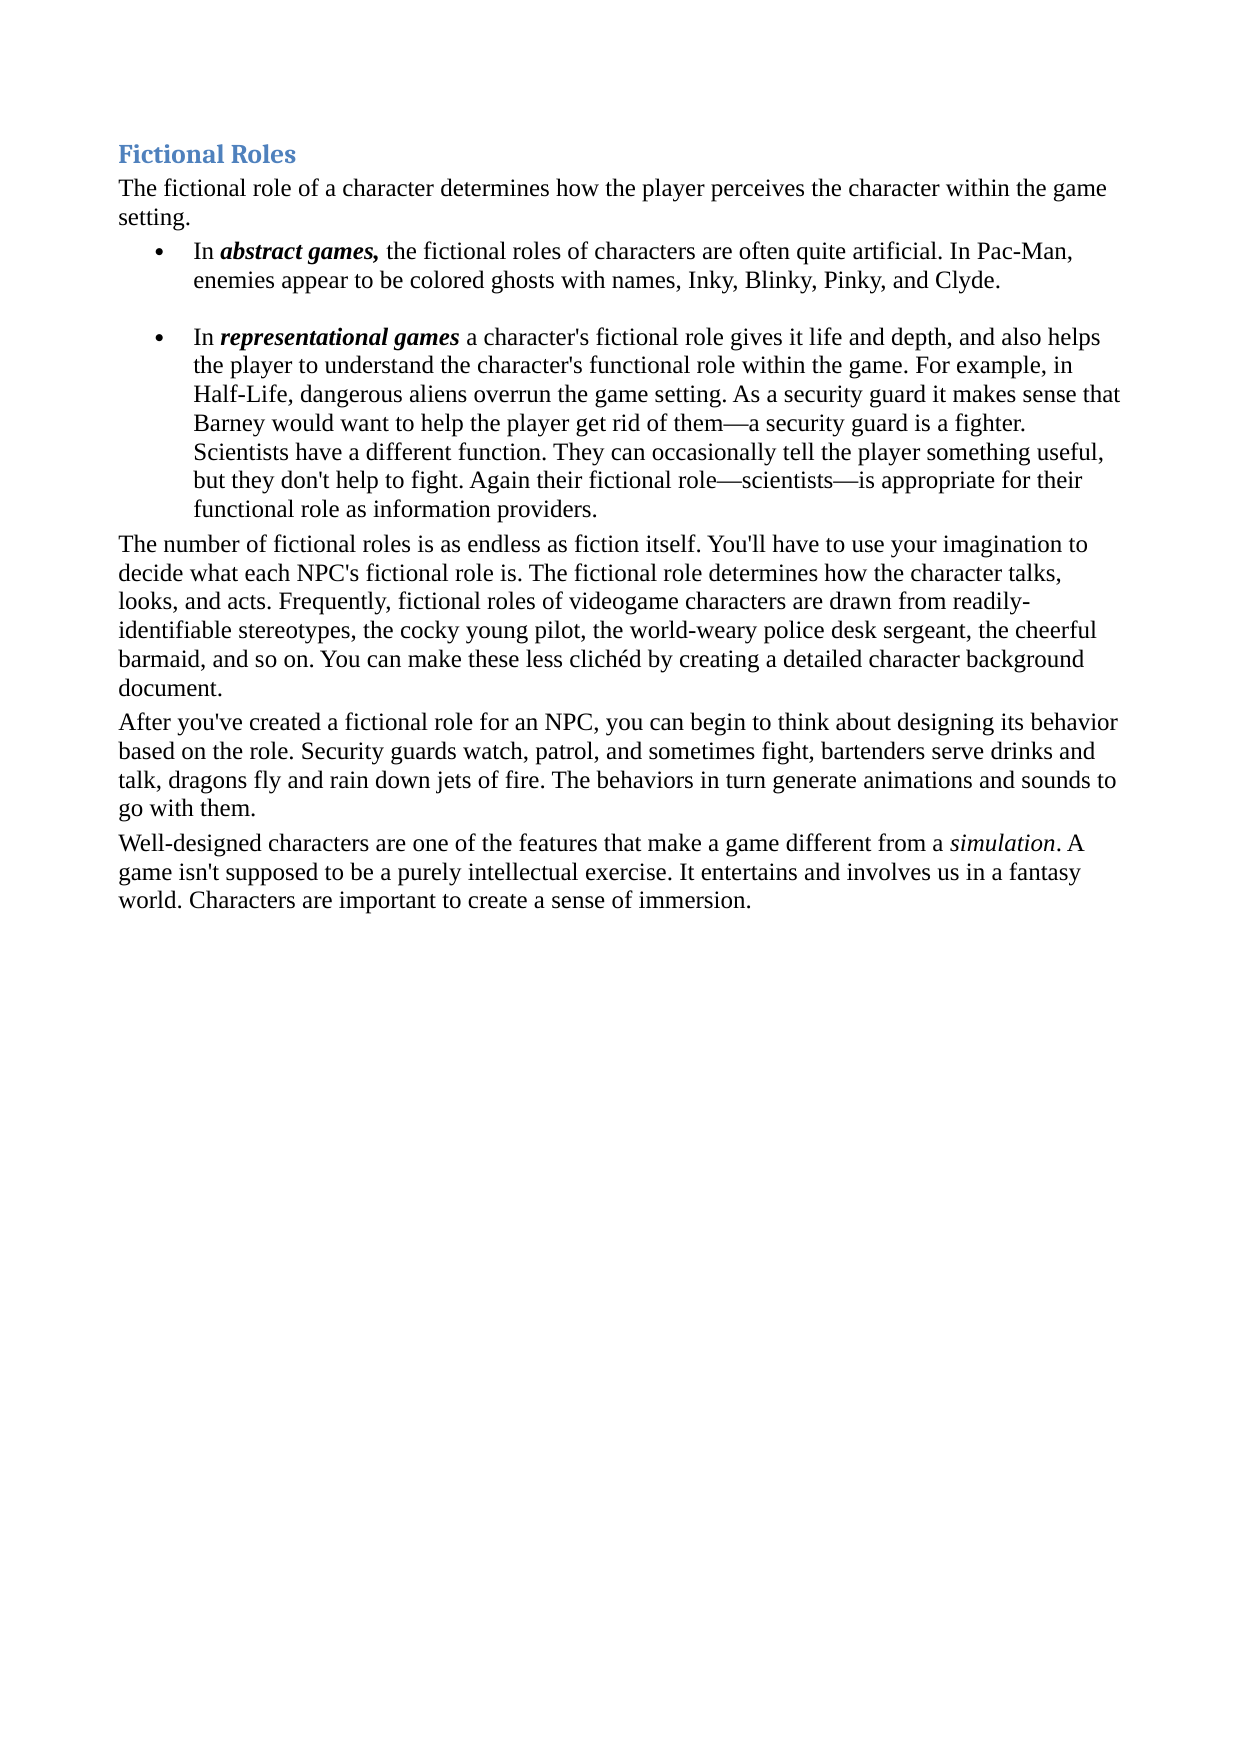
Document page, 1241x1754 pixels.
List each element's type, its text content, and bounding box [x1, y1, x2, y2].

list In abstract games, the fictional roles of characters are often quite artificial. In Pac-Man, enemies appear to be colored ghosts with names, Inky, Blinky, Pinky, and Clyde. [156, 236, 1122, 294]
text The number of fictional roles is as endless as fiction itself. You'll have to use your imagination to decide what each NPC's fictional role is. The fictional role determines how the character talks, looks, and acts. Frequently, fictional roles of videogame characters are drawn from readily-identifiable stereotypes, the cocky young pilot, the world-weary police desk sergeant, the cheerful barmaid, and so on. You can make these less clichéd by creating a detailed character background document. [118, 529, 1122, 701]
text Well-designed characters are one of the features that make a game different from a simulation. A game isn't supposed to be a purely intellectual exercise. It entertains and involves us in a fantasy world. Characters are important to create a sense of immersion. [118, 828, 1122, 914]
subtitle Fictional Roles [118, 139, 1122, 170]
text After you've created a fictional role for an NPC, you can begin to think about designing its behavior based on the role. Security guards watch, patrol, and sometimes fight, bartenders serve drinks and talk, dragons fly and rain down jets of fire. The behaviors in turn generate animations and sounds to go with them. [118, 707, 1122, 822]
text The fictional role of a character determines how the player perceives the character within the game setting. [118, 173, 1122, 231]
list In representational games a character's fictional role gives it life and depth, and also helps the player to understand the character's functional role within the game. For example, in Half-Life, dangerous aliens overrun the game setting. As a security guard it makes sense that Barney would want to help the player get rid of them—a security guard is a fighter. Scientists have a different function. They can occasionally tell the player something useful, but they don't help to fight. Again their fictional role—scientists—is appropriate for their functional role as information providers. [156, 322, 1122, 523]
